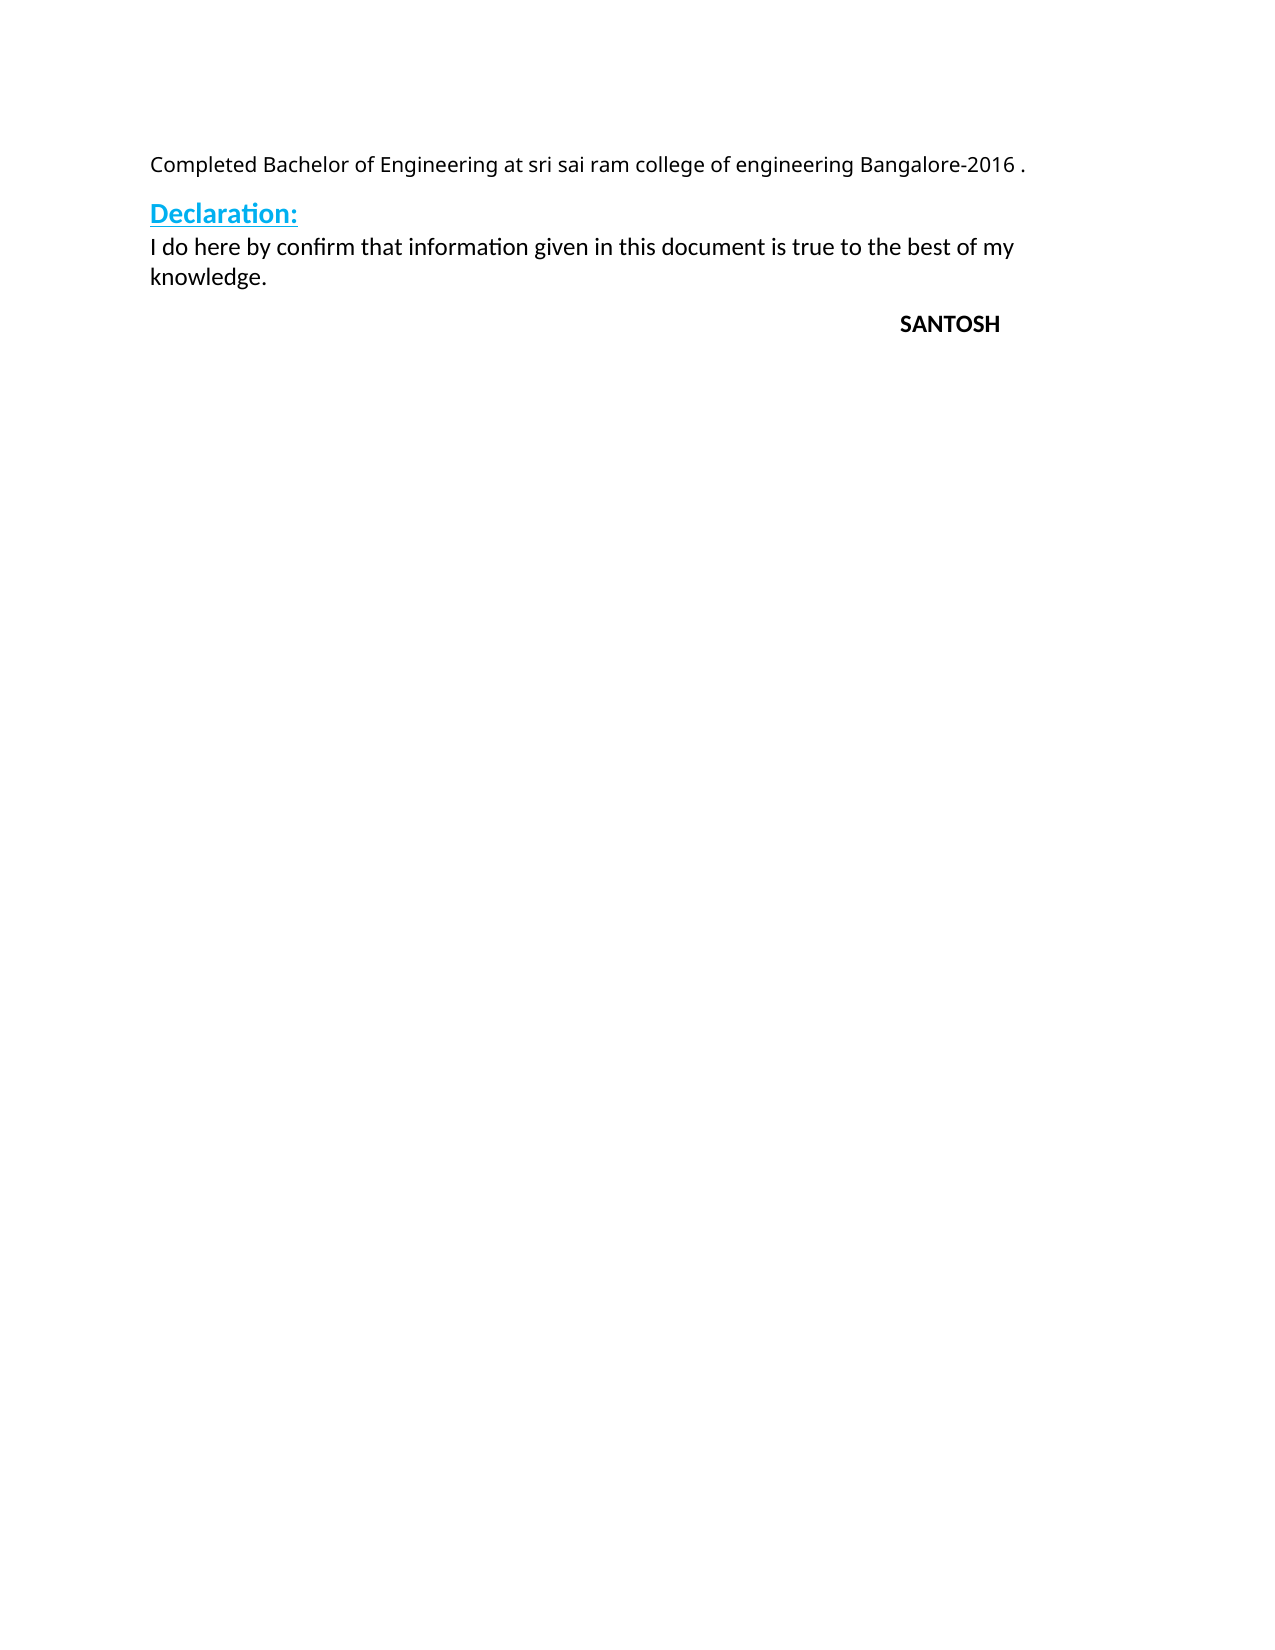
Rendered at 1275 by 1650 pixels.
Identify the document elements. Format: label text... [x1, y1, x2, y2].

text Completed Bachelor of Engineering at sri sai ram college of engineering Bangalore-2016 . [150, 150, 1125, 178]
text SANTOSH [825, 308, 1125, 339]
text I do here by confirm that information given in this document is true to the best of my knowledge. [150, 231, 1125, 292]
text Declaration: [150, 195, 1125, 231]
